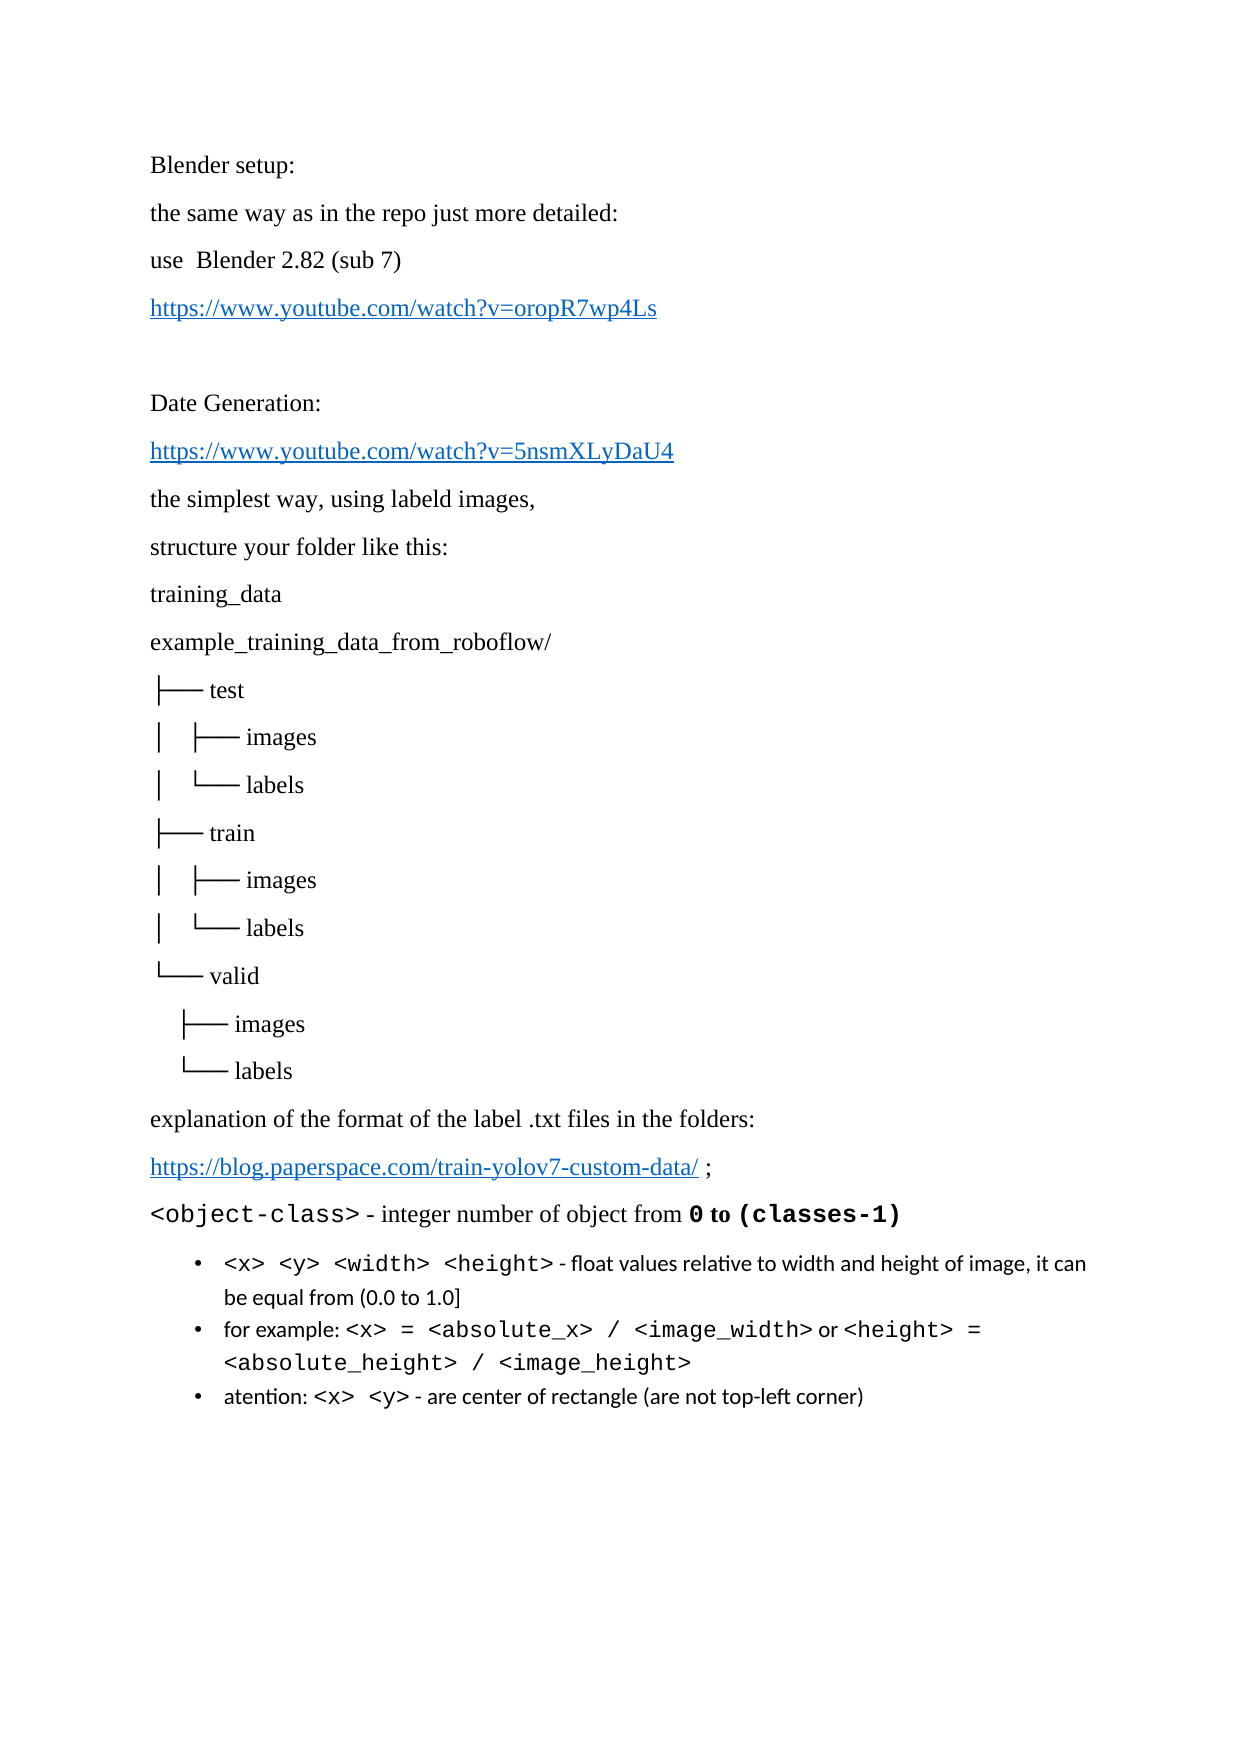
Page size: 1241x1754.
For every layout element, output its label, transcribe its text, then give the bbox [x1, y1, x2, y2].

text ├── images [185, 1009, 1090, 1037]
text https://www.youtube.com/watch?v=5nsmXLyDaU4 [150, 436, 1090, 465]
text Blender setup: [150, 150, 1090, 179]
text training_data [150, 579, 1090, 608]
text the simplest way, using labeld images, [150, 484, 1090, 513]
text │ ├── images [160, 722, 194, 751]
text │ ├── images [196, 722, 1090, 751]
text │ ├── images [196, 866, 1090, 894]
text <object-class> - integer number of object from 0 to (classes-1) [150, 1199, 1090, 1230]
text explanation of the format of the label .txt files in the folders: [150, 1104, 1090, 1133]
text https://www.youtube.com/watch?v=oropR7wp4Ls [150, 293, 1090, 322]
text └── valid [150, 961, 1090, 990]
text └── labels [150, 1056, 1090, 1085]
text Date Generation: [150, 388, 1090, 417]
text │ ├── images [160, 866, 194, 894]
text │ └── labels [160, 913, 1090, 942]
text ├── test [150, 675, 158, 703]
list atention: <x> <y> - are center of rectangle (are not top-left corner) [194, 1382, 1090, 1411]
list <x> <y> <width> <height> - float values relative to width and height of image, it can be equal from (0.0 to 1.0] [194, 1249, 1090, 1311]
text use Blender 2.82 (sub 7) [150, 245, 1090, 274]
text https://blog.paperspace.com/train-yolov7-custom-data/ ; [150, 1152, 1090, 1181]
text ├── images [150, 1009, 183, 1037]
text │ └── labels [160, 770, 1090, 799]
text ├── train [160, 818, 1090, 847]
text ├── train [150, 818, 158, 847]
text structure your folder like this: [150, 532, 1090, 560]
text example_training_data_from_roboflow/ [150, 627, 1090, 656]
list for example: <x> = <absolute_x> / <image_width> or <height> = <absolute_height> / <image_height> [194, 1315, 1090, 1378]
text the same way as in the repo just more detailed: [150, 198, 1090, 226]
text ├── test [160, 675, 1090, 703]
